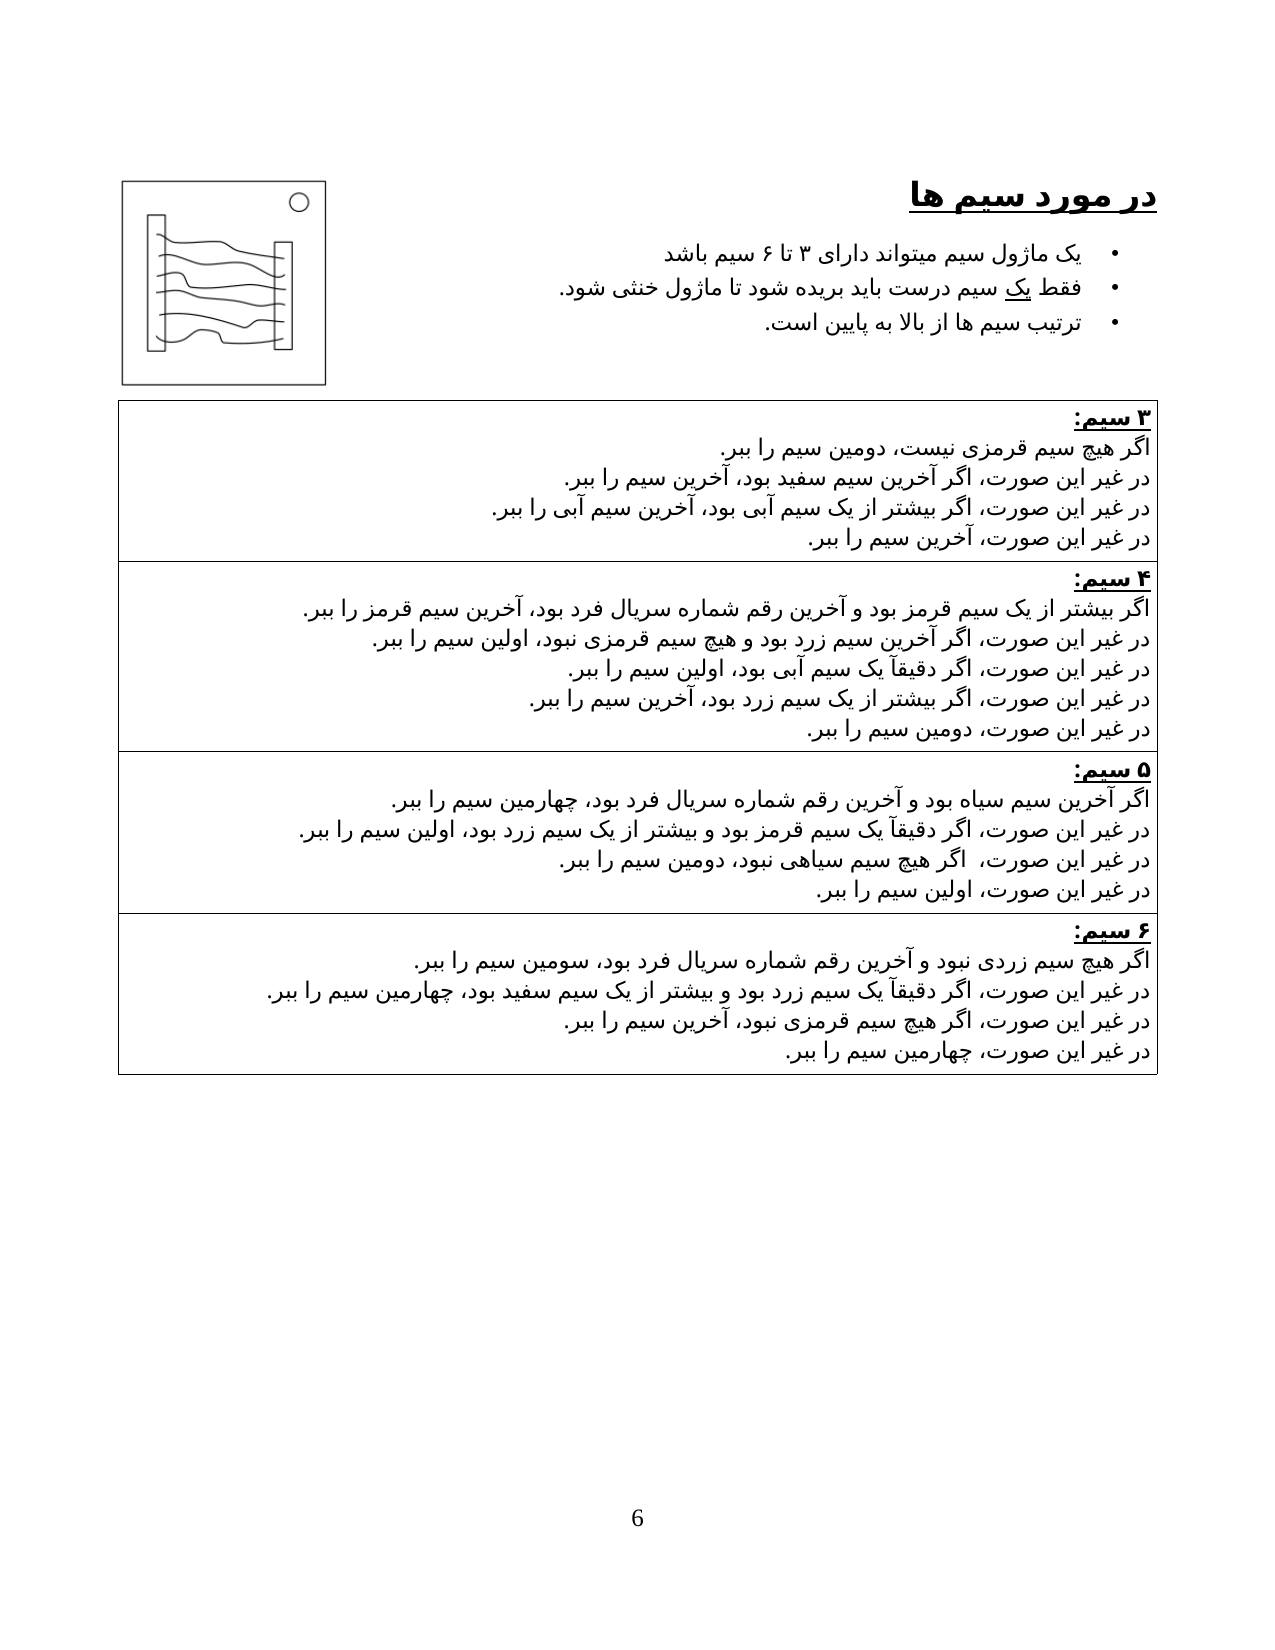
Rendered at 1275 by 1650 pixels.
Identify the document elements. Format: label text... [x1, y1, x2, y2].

table_header ۳ سیم: اگر هیچ سیم قرمزی نیست، دومین سیم را ببر. در غیر این صورت، اگر آخرین سیم سفید بود، آخرین سیم را ببر. در غیر این صورت، اگر بیشتر از یک سیم آبی بود، آخرین سیم آبی را ببر. در غیر این صورت، آخرین سیم را ببر. [119, 401, 1157, 561]
list ترتیب سیم ها از بالا به پایین است. [329, 309, 1119, 339]
list فقط یک سیم درست باید بریده شود تا ماژول خنثی شود. [329, 275, 1119, 305]
table_cell ۶ سیم: اگر هیچ سیم زردی نبود و آخرین رقم شماره سریال فرد بود، سومین سیم را ببر. در غیر این صورت، اگر دقیقآ یک سیم زرد بود و بیشتر از یک سیم سفید بود، چهارمین سیم را ببر. در غیر این صورت، اگر هیچ سیم قرمزی نبود، آخرین سیم را ببر. در غیر این صورت، چهارمین سیم را ببر. [119, 914, 1157, 1073]
table_cell ۴ سیم: اگر بیشتر از یک سیم قرمز بود و آخرین رقم شماره سریال فرد بود، آخرین سیم قرمز را ببر. در غیر این صورت، اگر آخرین سیم زرد بود و هیچ سیم قرمزی نبود، اولین سیم را ببر. در غیر این صورت، اگر دقیقآ یک سیم آبی بود، اولین سیم را ببر. در غیر این صورت، اگر بیشتر از یک سیم زرد بود، آخرین سیم را ببر. در غیر این صورت، دومین سیم را ببر. [119, 562, 1157, 751]
list یک ماژول سیم میتواند دارای ۳ تا ۶ سیم باشد [329, 241, 1119, 271]
table_cell ۵ سیم: اگر آخرین سیم سیاه بود و آخرین رقم شماره سریال فرد بود، چهارمین سیم را ببر. در غیر این صورت، اگر دقیقآ یک سیم قرمز بود و بیشتر از یک سیم زرد بود، اولین سیم را ببر. در غیر این صورت، اگر هیچ سیم سیاهی نبود، دومین سیم را ببر. در غیر این صورت، اولین سیم را ببر. [119, 752, 1157, 912]
subtitle در مورد سیم ها [118, 176, 1157, 220]
picture [118, 177, 329, 388]
